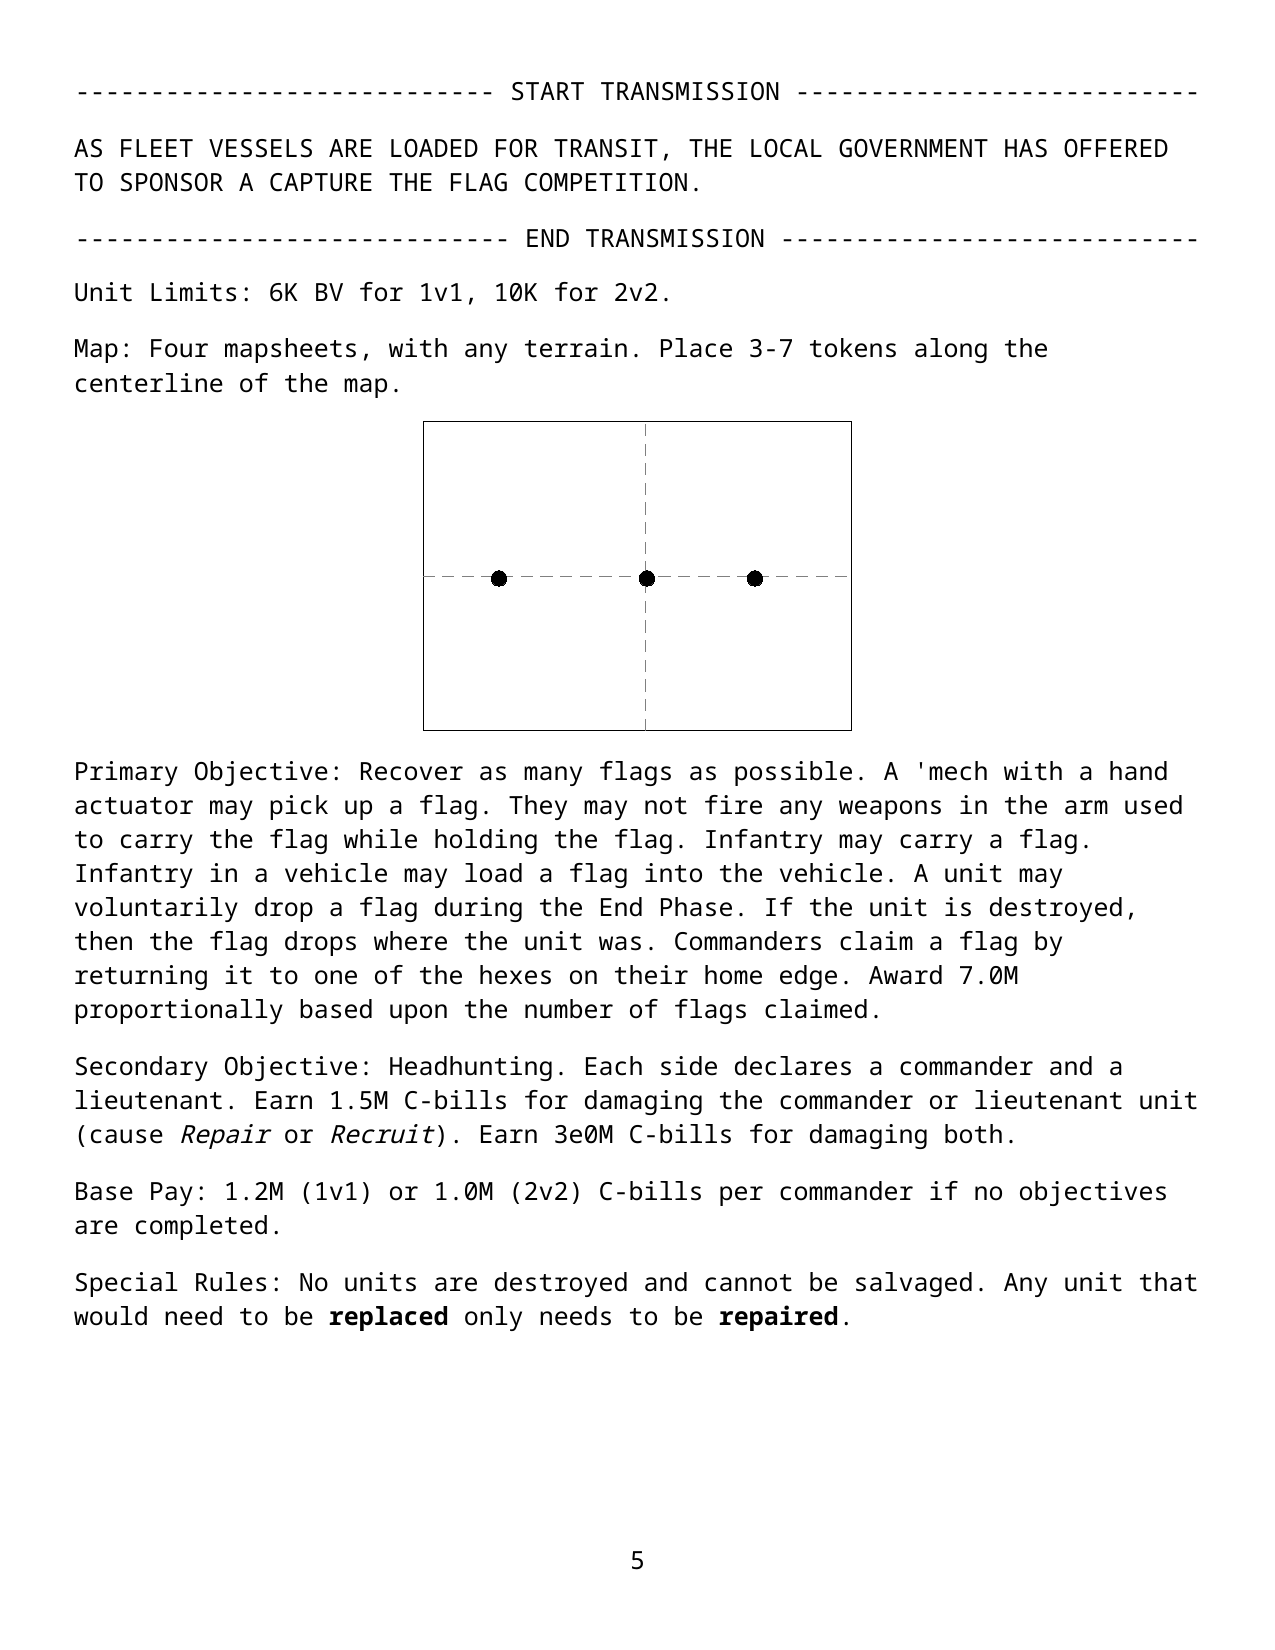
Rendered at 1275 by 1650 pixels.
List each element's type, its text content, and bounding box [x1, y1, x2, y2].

text Unit Limits: 6K BV for 1v1, 10K for 2v2. [73, 274, 1201, 308]
text Base Pay: 1.2M (1v1) or 1.0M (2v2) C-bills per commander if no objectives are completed. [73, 1174, 1201, 1242]
text Primary Objective: Recover as many flags as possible. A 'mech with a hand actuator may pick up a flag. They may not fire any weapons in the arm used to carry the flag while holding the flag. Infantry may carry a flag. Infantry in a vehicle may load a flag into the vehicle. A unit may voluntarily drop a flag during the End Phase. If the unit is destroyed, then the flag drops where the unit was. Commanders claim a flag by returning it to one of the hexes on their home edge. Award 7.0M proportionally based upon the number of flags claimed. [73, 753, 1201, 1026]
text AS FLEET VESSELS ARE LOADED FOR TRANSIT, THE LOCAL GOVERNMENT HAS OFFERED TO SPONSOR A CAPTURE THE FLAG COMPETITION. [73, 108, 1201, 198]
text Map: Four mapsheets, with any terrain. Place 3-7 tokens along the centerline of the map. [73, 331, 1201, 399]
subtitle MISSION 1 [73, 255, 1201, 274]
text ----------------------------- END TRANSMISSION ---------------------------- [73, 198, 1201, 255]
text ---------------------------- START TRANSMISSION --------------------------- [73, 73, 1201, 108]
text Special Rules: No units are destroyed and cannot be salvaged. Any unit that would need to be replaced only needs to be repaired. [73, 1264, 1201, 1333]
text Secondary Objective: Headhunting. Each side declares a commander and a lieutenant. Earn 1.5M C-bills for damaging the commander or lieutenant unit (cause Repair or Recruit). Earn 3e0M C-bills for damaging both. [73, 1049, 1201, 1151]
